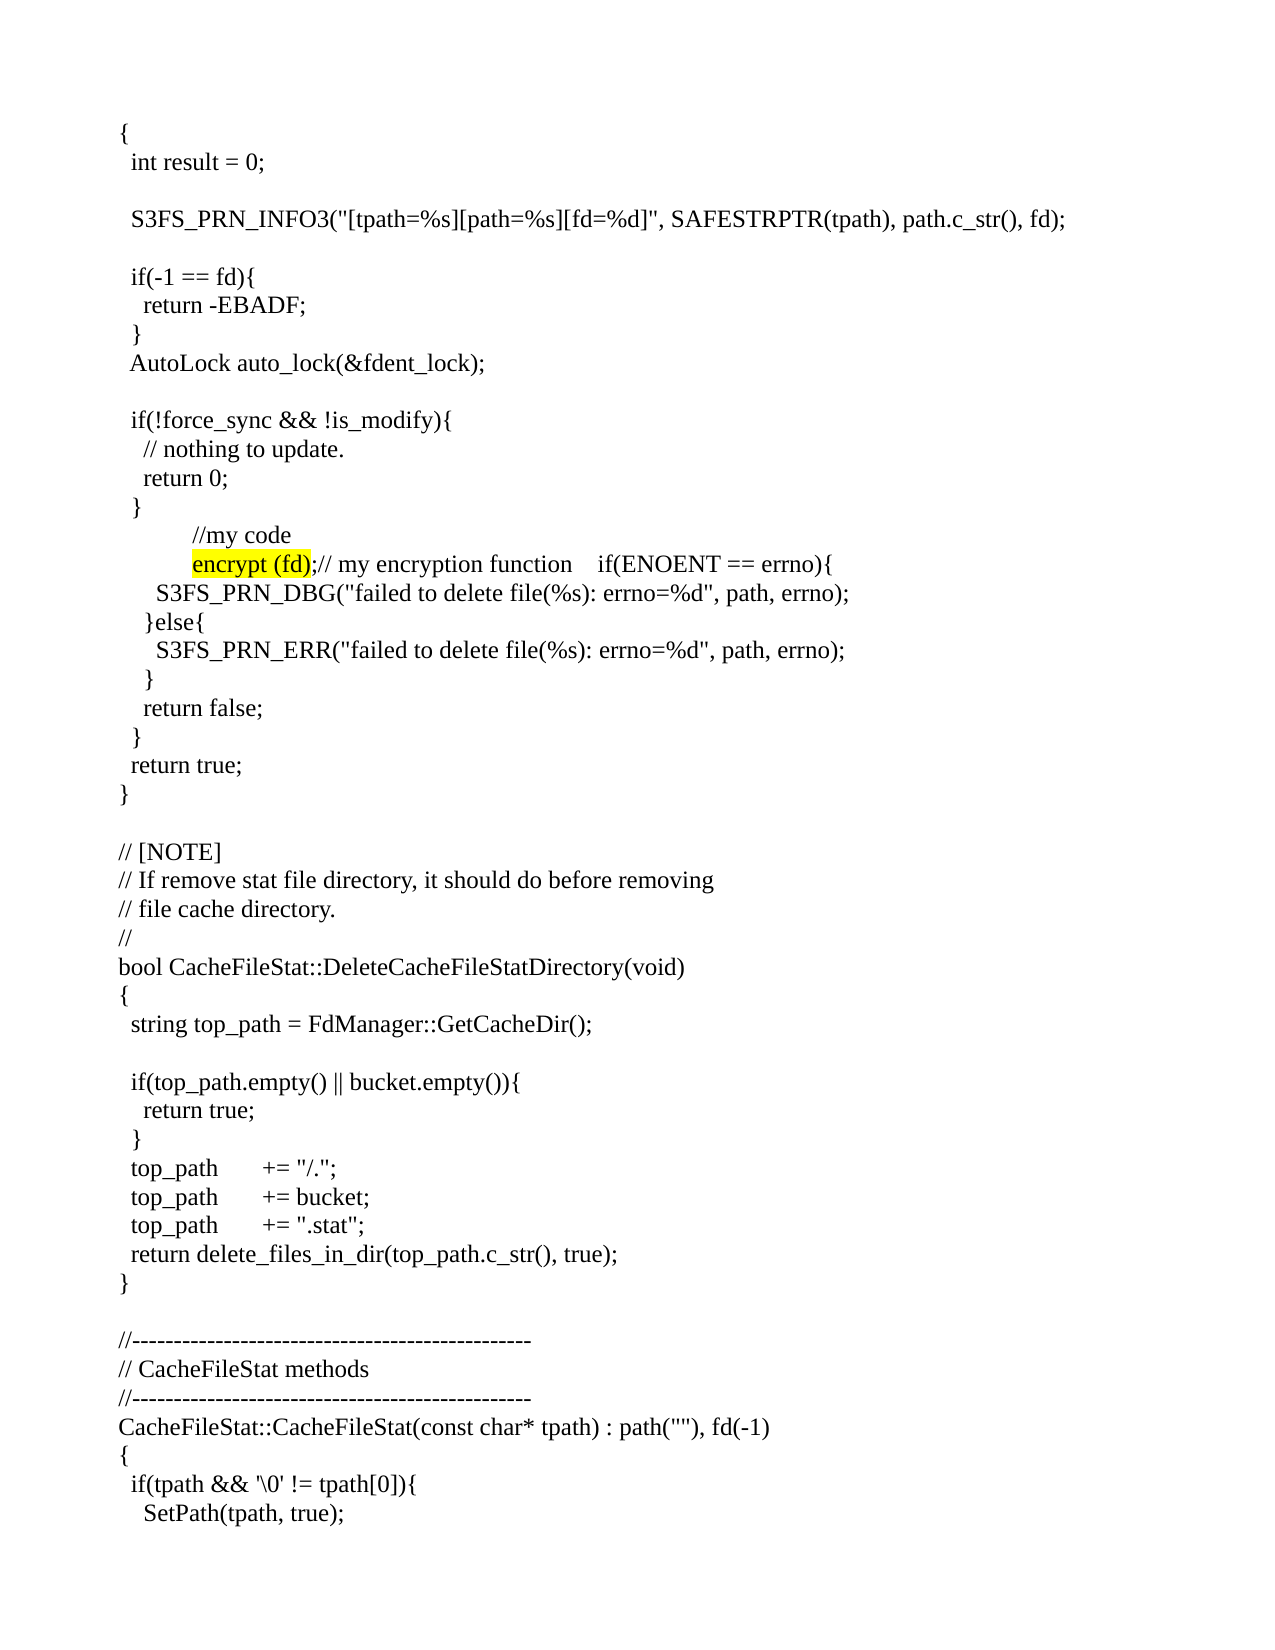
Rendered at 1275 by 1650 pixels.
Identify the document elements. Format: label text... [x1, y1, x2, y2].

text return false; [118, 693, 1157, 722]
text return true; [118, 751, 1157, 779]
text } [118, 1268, 1157, 1297]
text { [118, 981, 1157, 1009]
text } [118, 492, 1157, 521]
text top_path += bucket; [118, 1182, 1157, 1211]
text // file cache directory. [118, 894, 1157, 923]
text }else{ [118, 607, 1157, 636]
text //------------------------------------------------ [118, 1326, 1157, 1354]
text bool CacheFileStat::DeleteCacheFileStatDirectory(void) [118, 952, 1157, 981]
text S3FS_PRN_INFO3("[tpath=%s][path=%s][fd=%d]", SAFESTRPTR(tpath), path.c_str(), fd); [118, 204, 1157, 233]
text // [NOTE] [118, 837, 1157, 866]
text // CacheFileStat methods [118, 1354, 1157, 1383]
text if(!force_sync && !is_modify){ [118, 406, 1157, 434]
text if(top_path.empty() || bucket.empty()){ [118, 1067, 1157, 1096]
text top_path += "/."; [118, 1153, 1157, 1182]
text if(-1 == fd){ [118, 262, 1157, 291]
text //my code [118, 521, 1157, 549]
text { [118, 1441, 1157, 1469]
text } [118, 1124, 1157, 1153]
text S3FS_PRN_DBG("failed to delete file(%s): errno=%d", path, errno); [118, 578, 1157, 607]
text // nothing to update. [118, 434, 1157, 463]
text string top_path = FdManager::GetCacheDir(); [118, 1009, 1157, 1038]
text S3FS_PRN_ERR("failed to delete file(%s): errno=%d", path, errno); [118, 636, 1157, 664]
text encrypt (fd);// my encryption function if(ENOENT == errno){ [118, 549, 1157, 578]
text } [118, 664, 1157, 693]
text SetPath(tpath, true); [118, 1498, 1157, 1527]
text int result = 0; [118, 147, 1157, 176]
text return -EBADF; [118, 291, 1157, 319]
text top_path += ".stat"; [118, 1211, 1157, 1239]
text // [118, 923, 1157, 952]
text return 0; [118, 463, 1157, 492]
text // If remove stat file directory, it should do before removing [118, 866, 1157, 894]
text } [118, 779, 1157, 808]
text return delete_files_in_dir(top_path.c_str(), true); [118, 1239, 1157, 1268]
text return true; [118, 1096, 1157, 1124]
text AutoLock auto_lock(&fdent_lock); [118, 348, 1157, 377]
text } [118, 722, 1157, 751]
text CacheFileStat::CacheFileStat(const char* tpath) : path(""), fd(-1) [118, 1412, 1157, 1441]
text { [118, 118, 1157, 147]
text //------------------------------------------------ [118, 1383, 1157, 1412]
text } [118, 319, 1157, 348]
text if(tpath && '\0' != tpath[0]){ [118, 1469, 1157, 1498]
